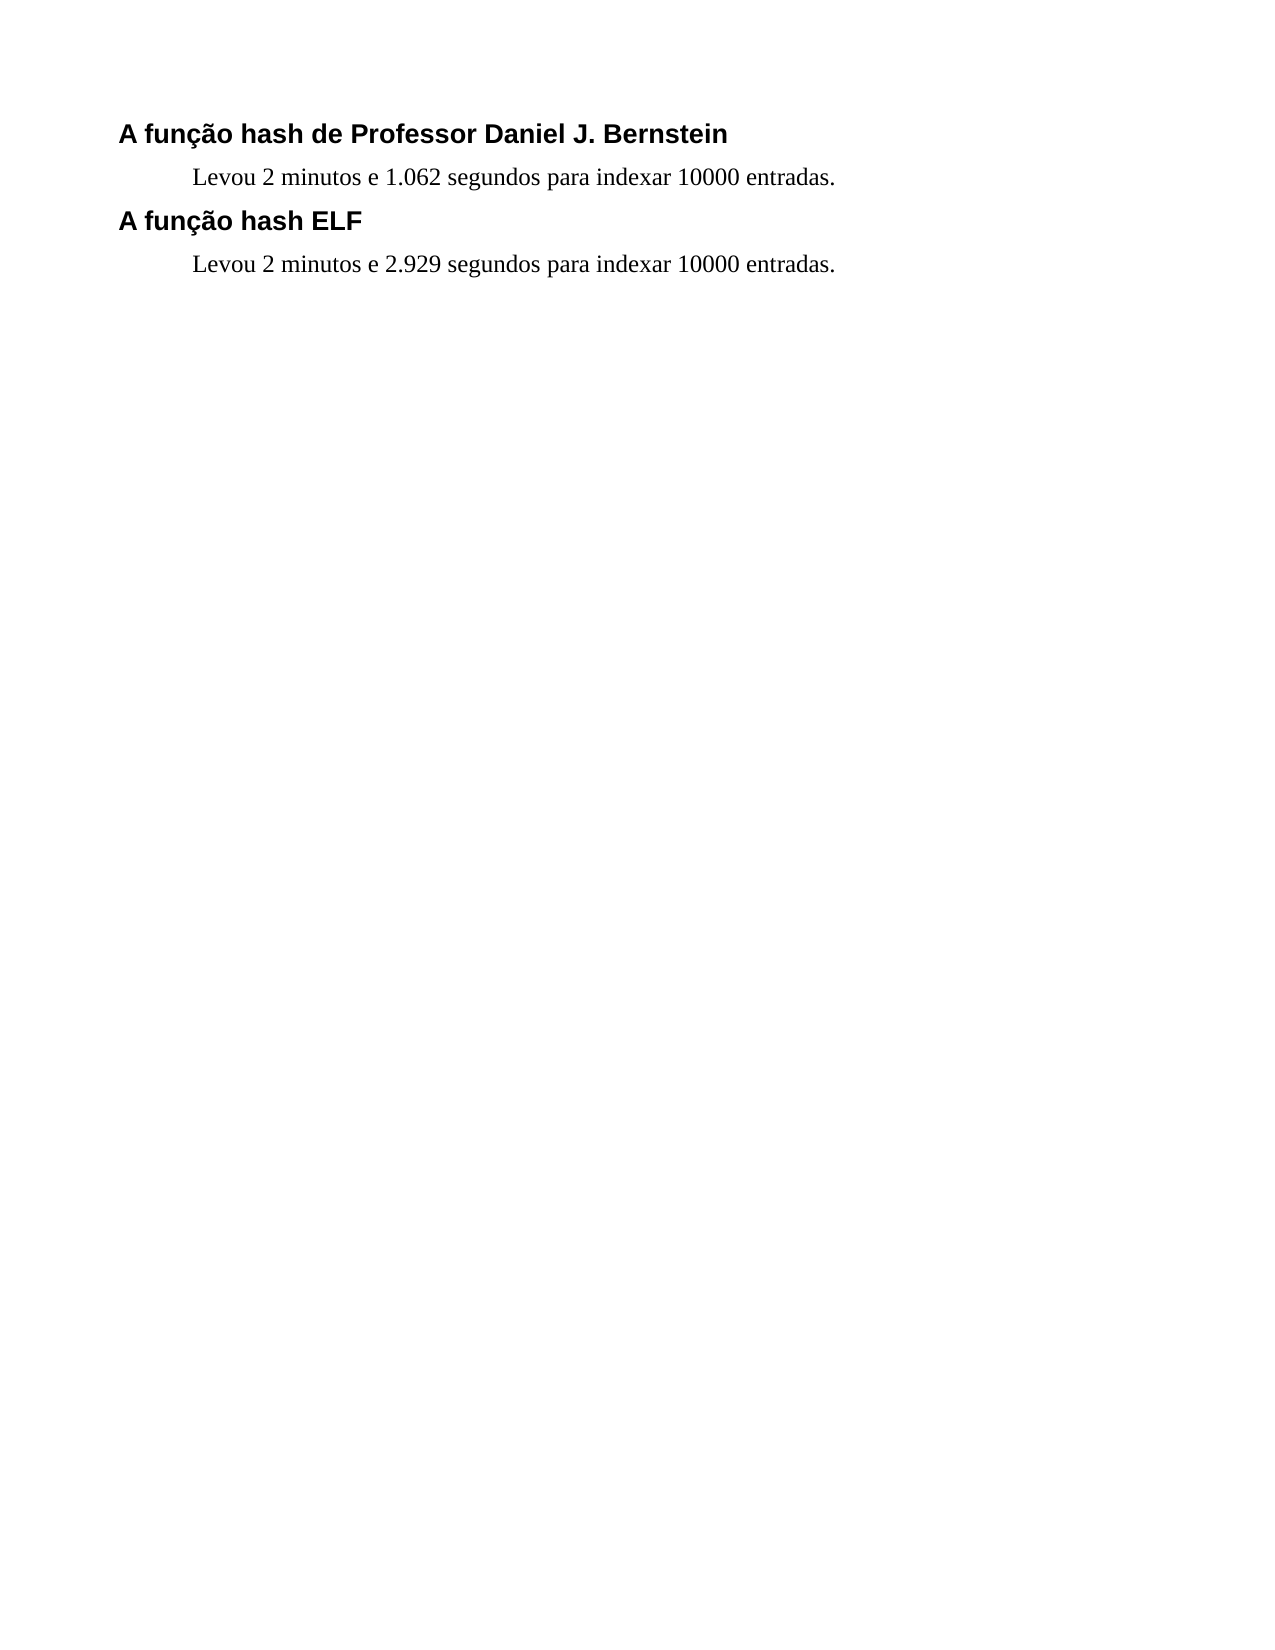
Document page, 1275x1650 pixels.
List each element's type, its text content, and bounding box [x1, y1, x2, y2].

subtitle A função hash ELF [118, 205, 1157, 236]
text Levou 2 minutos e 2.929 segundos para indexar 10000 entradas. [118, 249, 1157, 278]
text Levou 2 minutos e 1.062 segundos para indexar 10000 entradas. [118, 162, 1157, 191]
subtitle A função hash de Professor Daniel J. Bernstein [118, 118, 1157, 149]
